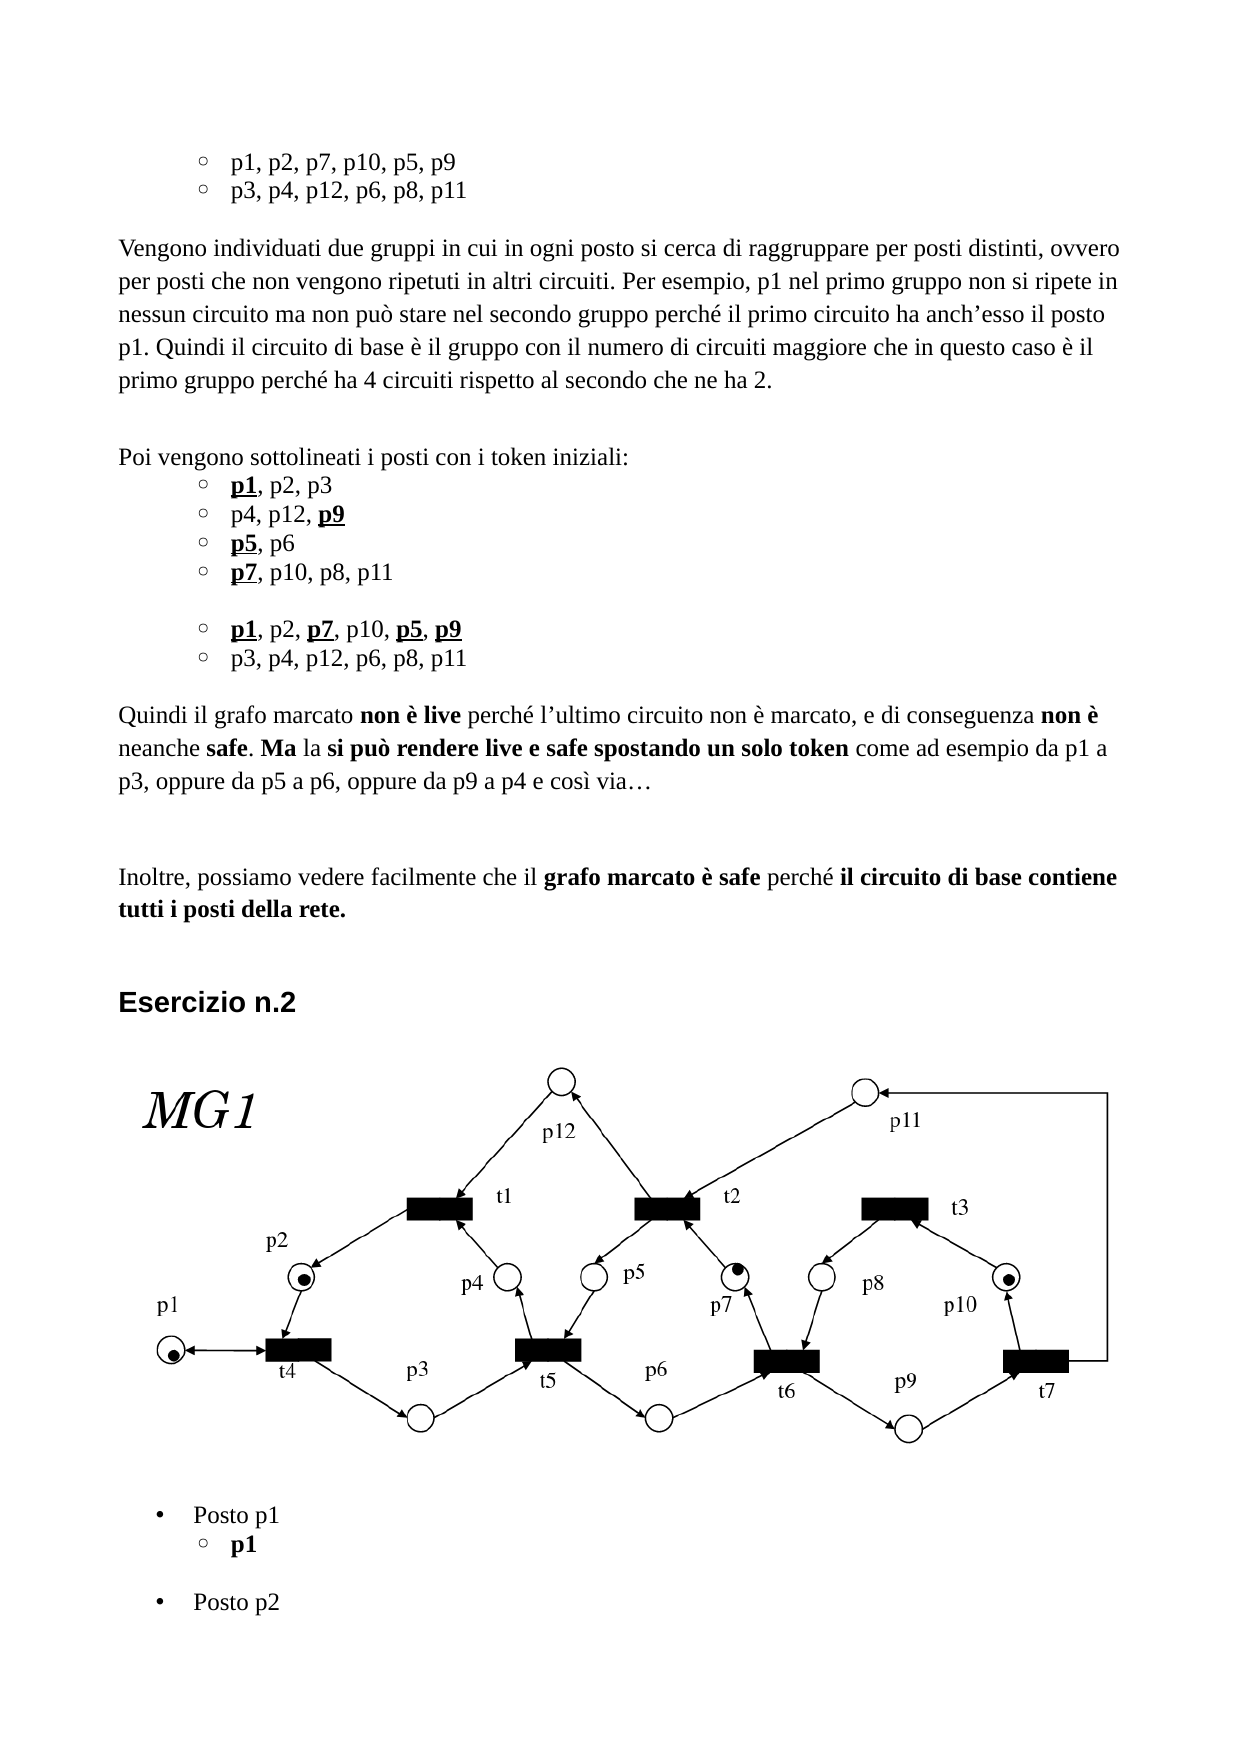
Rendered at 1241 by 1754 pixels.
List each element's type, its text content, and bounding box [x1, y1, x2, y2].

text Vengono individuati due gruppi in cui in ogni posto si cerca di raggruppare per posti distinti, ovvero per posti che non vengono ripetuti in altri circuiti. Per esempio, p1 nel primo gruppo non si ripete in nessun circuito ma non può stare nel secondo gruppo perché il primo circuito ha anch’esso il posto p1. Quindi il circuito di base è il gruppo con il numero di circuiti maggiore che in questo caso è il primo gruppo perché ha 4 circuiti rispetto al secondo che ne ha 2. [118, 233, 1122, 394]
list p4, p12, p9 [193, 499, 1122, 528]
list p1, p2, p7, p10, p5, p9 [193, 614, 1122, 643]
text Quindi il grafo marcato non è live perché l’ultimo circuito non è marcato, e di conseguenza non è neanche safe. Ma la si può rendere live e safe spostando un solo token come ad esempio da p1 a p3, oppure da p5 a p6, oppure da p9 a p4 e così via… [118, 700, 1122, 795]
list p1, p2, p7, p10, p5, p9 [193, 147, 1122, 176]
list p1, p2, p3 [193, 470, 1122, 499]
picture [118, 1059, 1123, 1449]
list p3, p4, p12, p6, p8, p11 [193, 643, 1122, 672]
text Inoltre, possiamo vedere facilmente che il grafo marcato è safe perché il circuito di base contiene tutti i posti della rete. [118, 862, 1122, 923]
subtitle Esercizio n.2 [118, 986, 1122, 1019]
list p5, p6 [193, 528, 1122, 557]
list Posto p2 [156, 1587, 1122, 1615]
list p1 [193, 1529, 1122, 1558]
list p3, p4, p12, p6, p8, p11 [193, 176, 1122, 204]
list Posto p1 [156, 1500, 1122, 1529]
list p7, p10, p8, p11 [193, 557, 1122, 585]
text Poi vengono sottolineati i posti con i token iniziali: [118, 442, 1122, 470]
